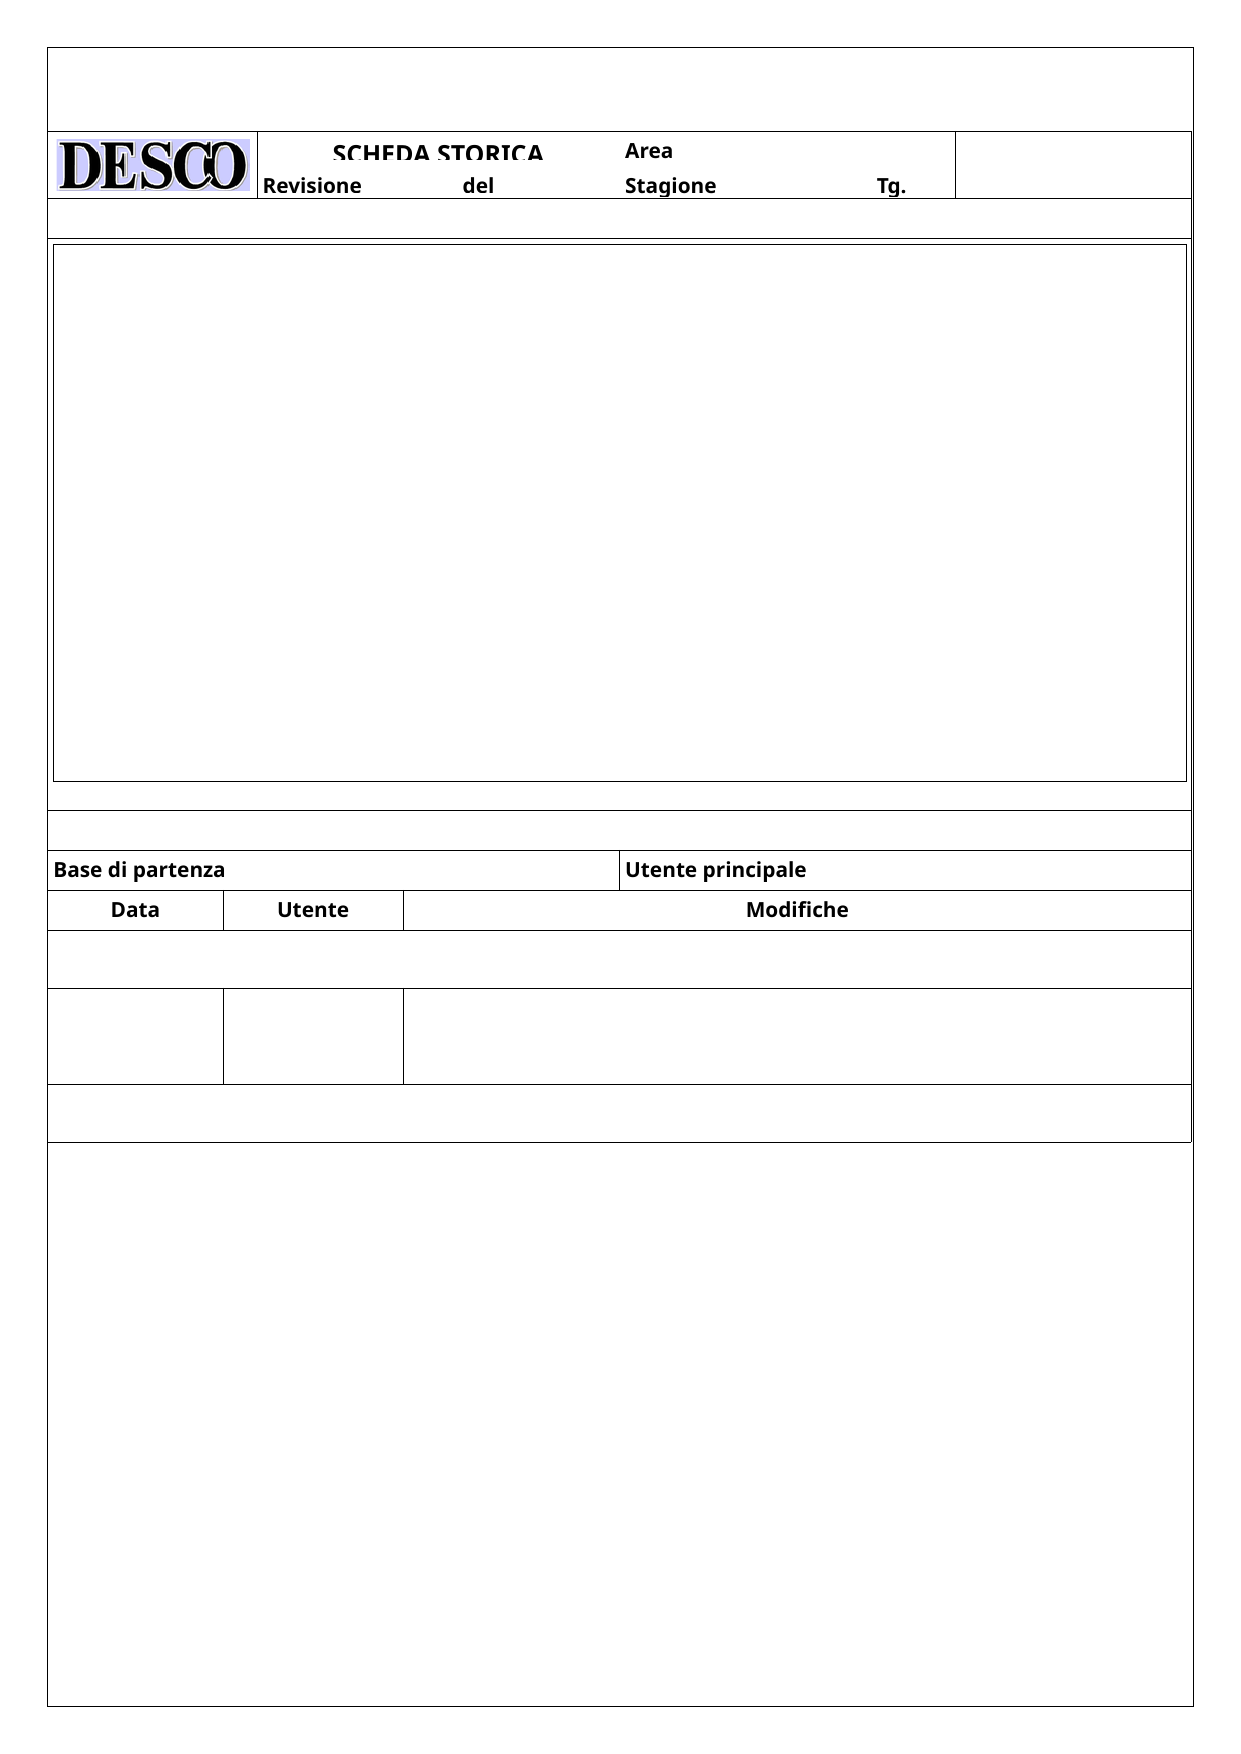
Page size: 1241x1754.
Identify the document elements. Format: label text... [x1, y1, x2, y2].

table_cell <if test="data.get('image',True)"> [48, 199, 1191, 238]
table_cell </if> [48, 811, 1191, 850]
table_header [48, 132, 257, 139]
table_cell <for each="l in o.comment_rel_ids"> [48, 931, 1191, 987]
table_cell <formatLang(l.date, date=True) if l.date else ""> [48, 989, 223, 1084]
table_header SCHEDA STORICA [258, 132, 619, 165]
picture [56, 139, 250, 191]
table_cell Revisione <o.review> del <formatLang(o.date, date=True) if o.date else ""> [258, 165, 619, 198]
table_cell [48, 239, 1191, 810]
table_cell Modifiche [404, 891, 1191, 930]
table_header Area <o.area> [619, 132, 955, 165]
text </for> [48, 1143, 1191, 1171]
table_cell Base di partenza <o.original> [48, 851, 619, 890]
table_cell Data [48, 891, 223, 930]
table_header <o.model> [956, 132, 1191, 198]
table_cell Tg. <o.size_base> [871, 165, 955, 198]
table_cell <l.name> [404, 989, 1191, 1084]
table_header [48, 140, 257, 198]
table_cell Utente principale <o.user_id> [620, 851, 1191, 890]
text <for each="o in get_objects(data)"> [48, 89, 1191, 113]
text <setLang('it_IT')> [48, 48, 1191, 71]
table_cell <l.reference> [224, 989, 403, 1084]
table_cell </for> [48, 1085, 1191, 1142]
table_cell Stagione <o.season_id> [619, 165, 871, 198]
table_cell Utente [224, 891, 403, 930]
